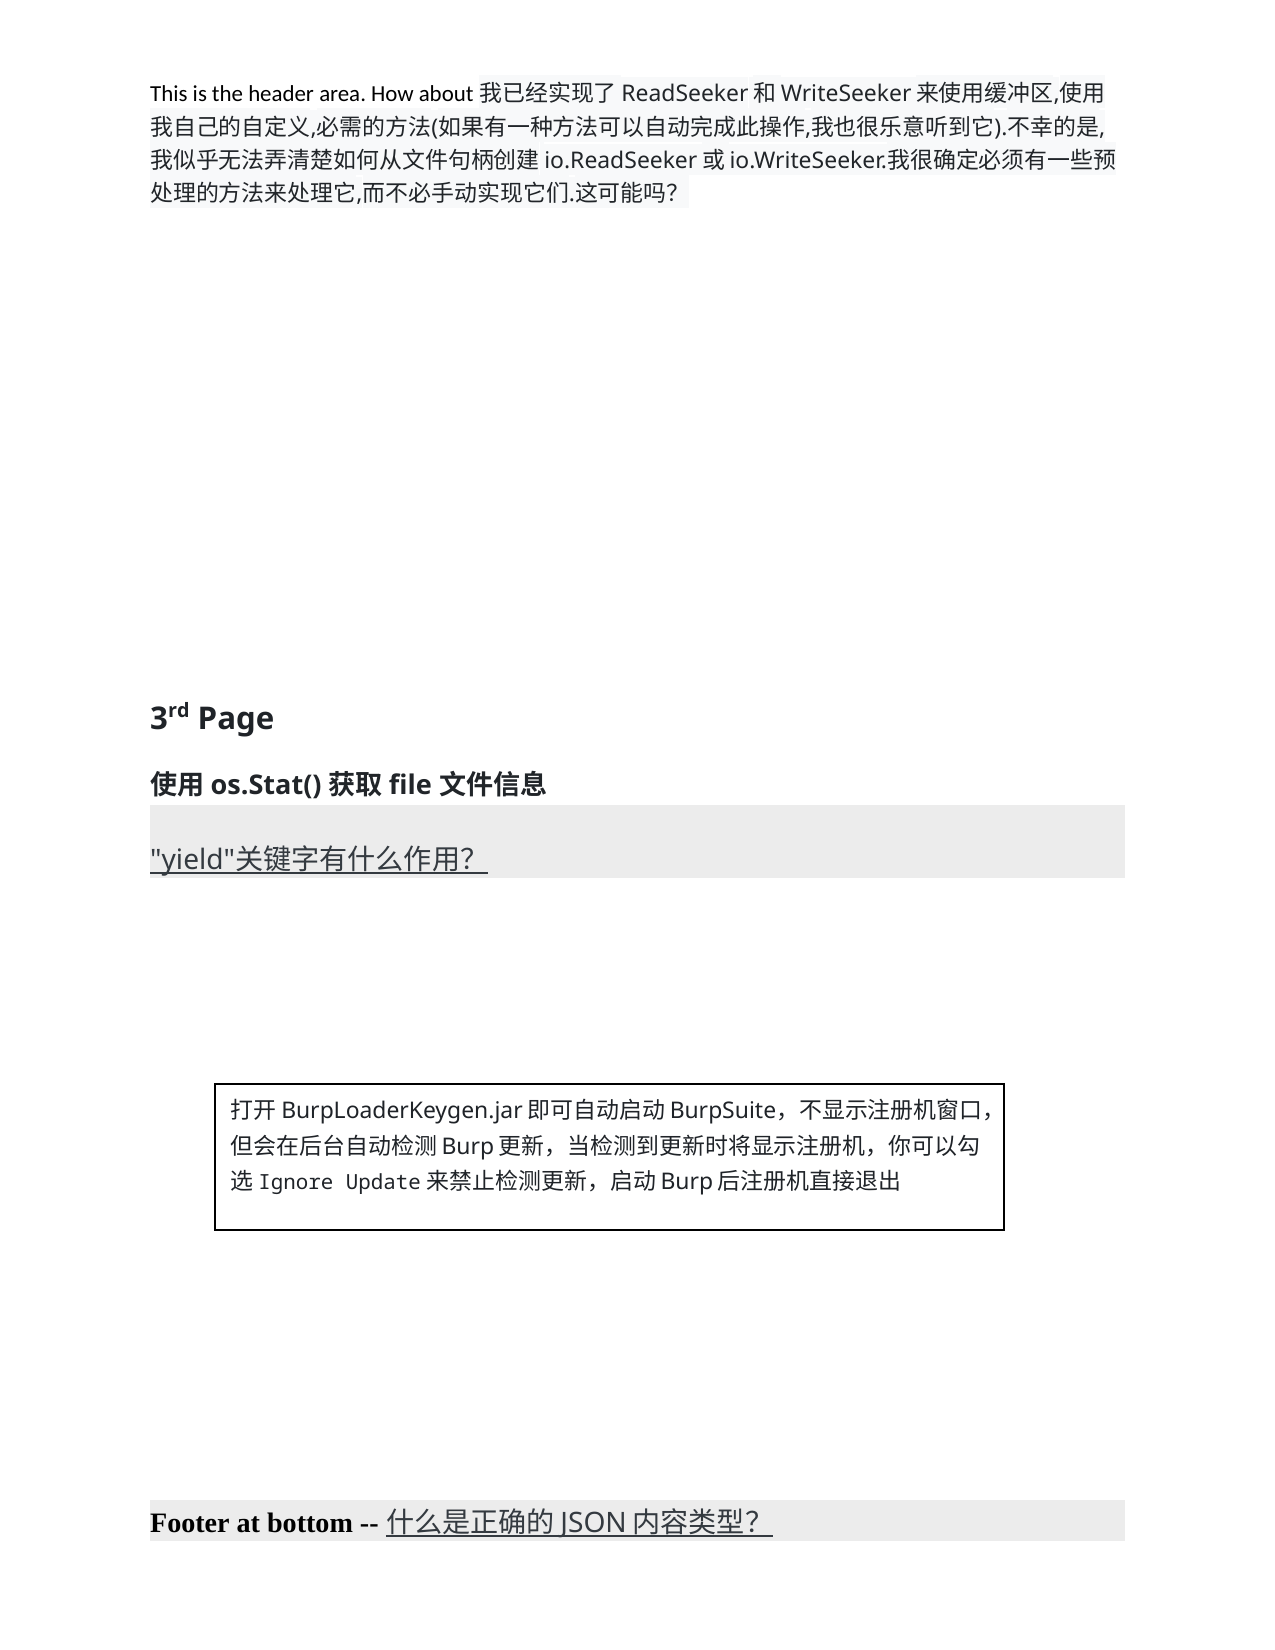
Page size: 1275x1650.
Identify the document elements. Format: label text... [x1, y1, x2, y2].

subtitle 使用 os.Stat() 获取 file 文件信息 [150, 763, 1125, 802]
text 打开BurpLoaderKeygen.jar即可自动启动BurpSuite，不显示注册机窗口，但会在后台自动检测Burp更新，当检测到更新时将显示注册机，你可以勾选Ignore Update 来禁止检测更新，启动Burp后注册机直接退出 [231, 1092, 988, 1197]
subtitle "yield"关键字有什么作用？ [150, 837, 1125, 878]
text 3rd Page [150, 696, 1125, 739]
